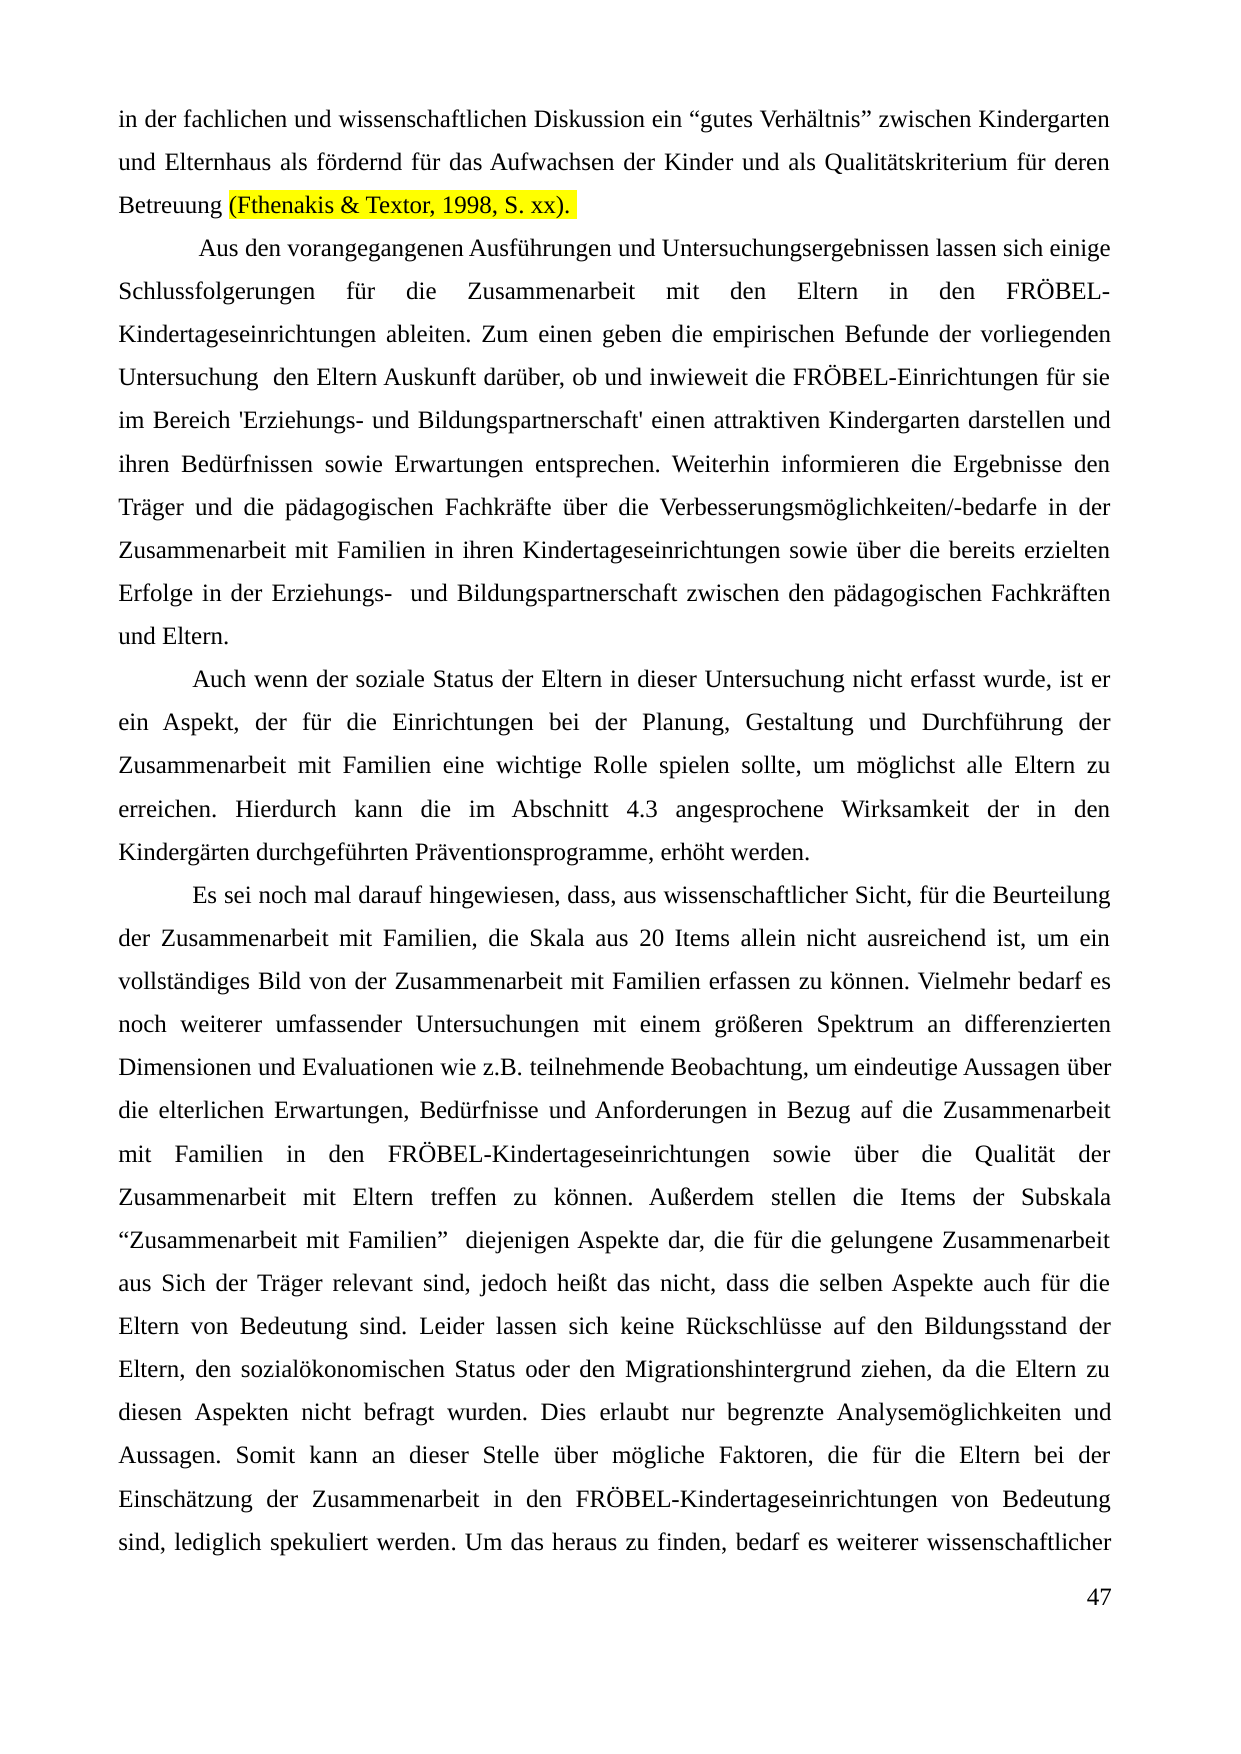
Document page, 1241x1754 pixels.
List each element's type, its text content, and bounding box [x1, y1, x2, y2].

text Es sei noch mal darauf hingewiesen, dass, aus wissenschaftlicher Sicht, für die Beurteilung der Zusammenarbeit mit Familien, die Skala aus 20 Items allein nicht ausreichend ist, um ein vollständiges Bild von der Zusammenarbeit mit Familien erfassen zu können. Vielmehr bedarf es noch weiterer umfassender Untersuchungen mit einem größeren Spektrum an differenzierten Dimensionen und Evaluationen wie z.B. teilnehmende Beobachtung, um eindeutige Aussagen über die elterlichen Erwartungen, Bedürfnisse und Anforderungen in Bezug auf die Zusammenarbeit mit Familien in den FRÖBEL-Kindertageseinrichtungen sowie über die Qualität der Zusammenarbeit mit Eltern treffen zu können. Außerdem stellen die Items der Subskala “Zusammenarbeit mit Familien” diejenigen Aspekte dar, die für die gelungene Zusammenarbeit aus Sich der Träger relevant sind, jedoch heißt das nicht, dass die selben Aspekte auch für die Eltern von Bedeutung sind. Leider lassen sich keine Rückschlüsse auf den Bildungsstand der Eltern, den sozialökonomischen Status oder den Migrationshintergrund ziehen, da die Eltern zu diesen Aspekten nicht befragt wurden. Dies erlaubt nur begrenzte Analysemöglichkeiten und Aussagen. Somit kann an dieser Stelle über mögliche Faktoren, die für die Eltern bei der Einschätzung der Zusammenarbeit in den FRÖBEL-Kindertageseinrichtungen von Bedeutung sind, lediglich spekuliert werden. Um das heraus zu finden, bedarf es weiterer wissenschaftlicher [118, 880, 1111, 1556]
text Auch wenn der soziale Status der Eltern in dieser Untersuchung nicht erfasst wurde, ist er ein Aspekt, der für die Einrichtungen bei der Planung, Gestaltung und Durchführung der Zusammenarbeit mit Familien eine wichtige Rolle spielen sollte, um möglichst alle Eltern zu erreichen. Hierdurch kann die im Abschnitt 4.3 angesprochene Wirksamkeit der in den Kindergärten durchgeführten Präventionsprogramme, erhöht werden. [118, 664, 1111, 866]
text in der fachlichen und wissenschaftlichen Diskussion ein “gutes Verhältnis” zwischen Kindergarten und Elternhaus als fördernd für das Aufwachsen der Kinder und als Qualitätskriterium für deren Betreuung (Fthenakis & Textor, 1998, S. xx). [118, 104, 1111, 219]
text Aus den vorangegangenen Ausführungen und Untersuchungsergebnissen lassen sich einige Schlussfolgerungen für die Zusammenarbeit mit den Eltern in den FRÖBEL-Kindertageseinrichtungen ableiten. Zum einen geben die empirischen Befunde der vorliegenden Untersuchung den Eltern Auskunft darüber, ob und inwieweit die FRÖBEL-Einrichtungen für sie im Bereich 'Erziehungs- und Bildungspartnerschaft' einen attraktiven Kindergarten darstellen und ihren Bedürfnissen sowie Erwartungen entsprechen. Weiterhin informieren die Ergebnisse den Träger und die pädagogischen Fachkräfte über die Verbesserungsmöglichkeiten/-bedarfe in der Zusammenarbeit mit Familien in ihren Kindertageseinrichtungen sowie über die bereits erzielten Erfolge in der Erziehungs- und Bildungspartnerschaft zwischen den pädagogischen Fachkräften und Eltern. [118, 233, 1111, 650]
